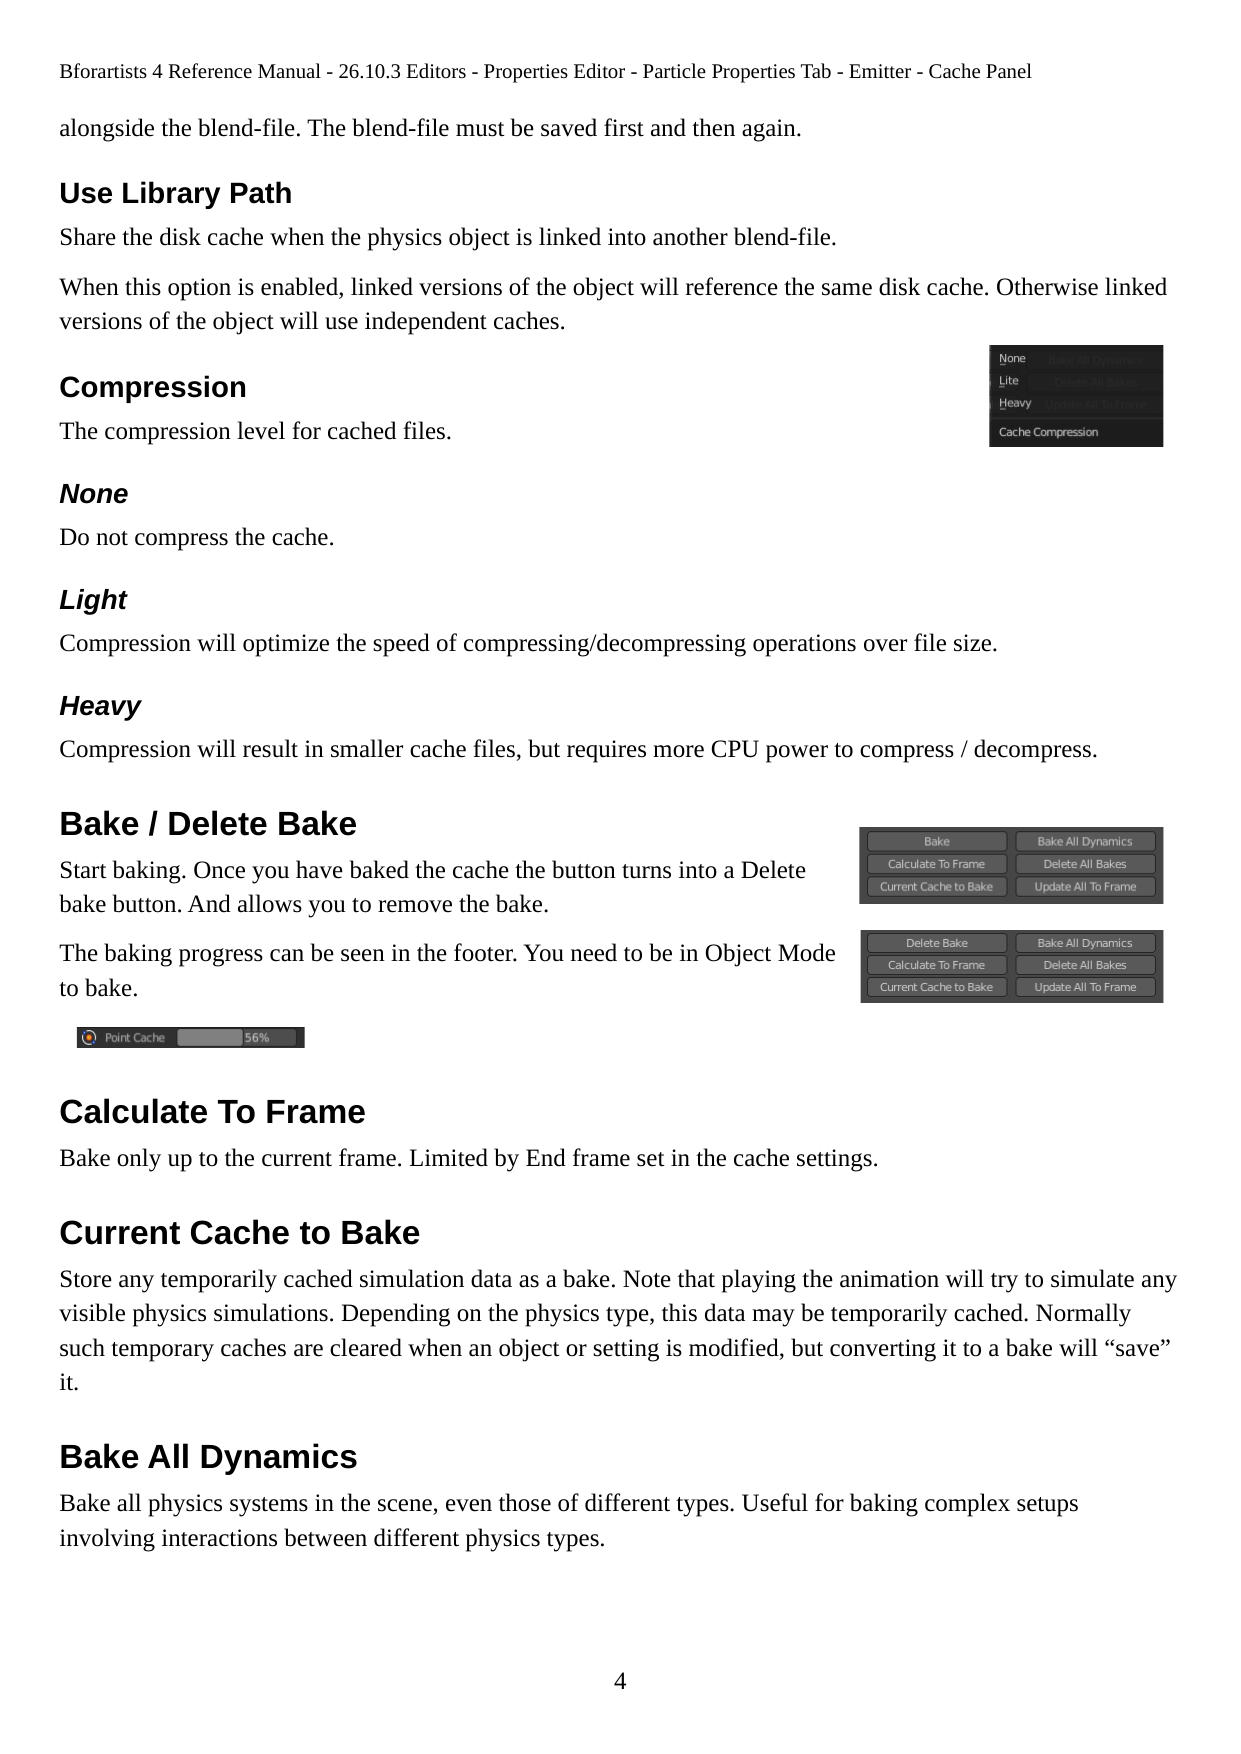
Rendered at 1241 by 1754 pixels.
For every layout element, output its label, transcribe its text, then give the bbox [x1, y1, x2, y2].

picture [76, 1027, 305, 1048]
picture [859, 827, 1164, 904]
text Bake all physics systems in the scene, even those of different types. Useful for baking complex setups involving interactions between different physics types. [59, 1488, 1181, 1552]
subtitle Use Library Path [59, 176, 1181, 210]
text The baking progress can be seen in the footer. You need to be in Object Mode to bake. [59, 938, 860, 1002]
subtitle Light [59, 583, 1181, 615]
subtitle Current Cache to Bake [59, 1213, 1181, 1251]
text Bake only up to the current frame. Limited by End frame set in the cache settings. [59, 1143, 1181, 1172]
text Share the disk cache when the physics object is linked into another blend-file. [59, 222, 1181, 251]
text Store any temporarily cached simulation data as a bake. Note that playing the animation will try to simulate any visible physics simulations. Depending on the physics type, this data may be temporarily cached. Normally such temporary caches are cleared when an object or setting is modified, but converting it to a bake will “save” it. [59, 1264, 1181, 1396]
text When this option is enabled, linked versions of the object will reference the same disk cache. Otherwise linked versions of the object will use independent caches. [59, 272, 1181, 335]
subtitle Compression [59, 370, 989, 403]
picture [860, 930, 1164, 1003]
subtitle None [59, 477, 1181, 509]
text Do not compress the cache. [59, 522, 1181, 551]
subtitle Heavy [59, 689, 1181, 721]
subtitle [1164, 370, 1181, 403]
subtitle Bake / Delete Bake [59, 804, 1181, 842]
text Compression will result in smaller cache files, but requires more CPU power to compress / decompress. [59, 734, 1181, 762]
text Compression will optimize the speed of compressing/decompressing operations over file size. [59, 628, 1181, 657]
picture [989, 345, 1164, 447]
text alongside the blend-file. The blend-file must be saved first and then again. [59, 113, 1181, 141]
text Start baking. Once you have baked the cache the button turns into a Delete bake button. And allows you to remove the bake. [59, 855, 1181, 918]
text The compression level for cached files. [59, 416, 989, 445]
subtitle Bake All Dynamics [59, 1437, 1181, 1476]
subtitle Calculate To Frame [59, 1092, 1181, 1130]
